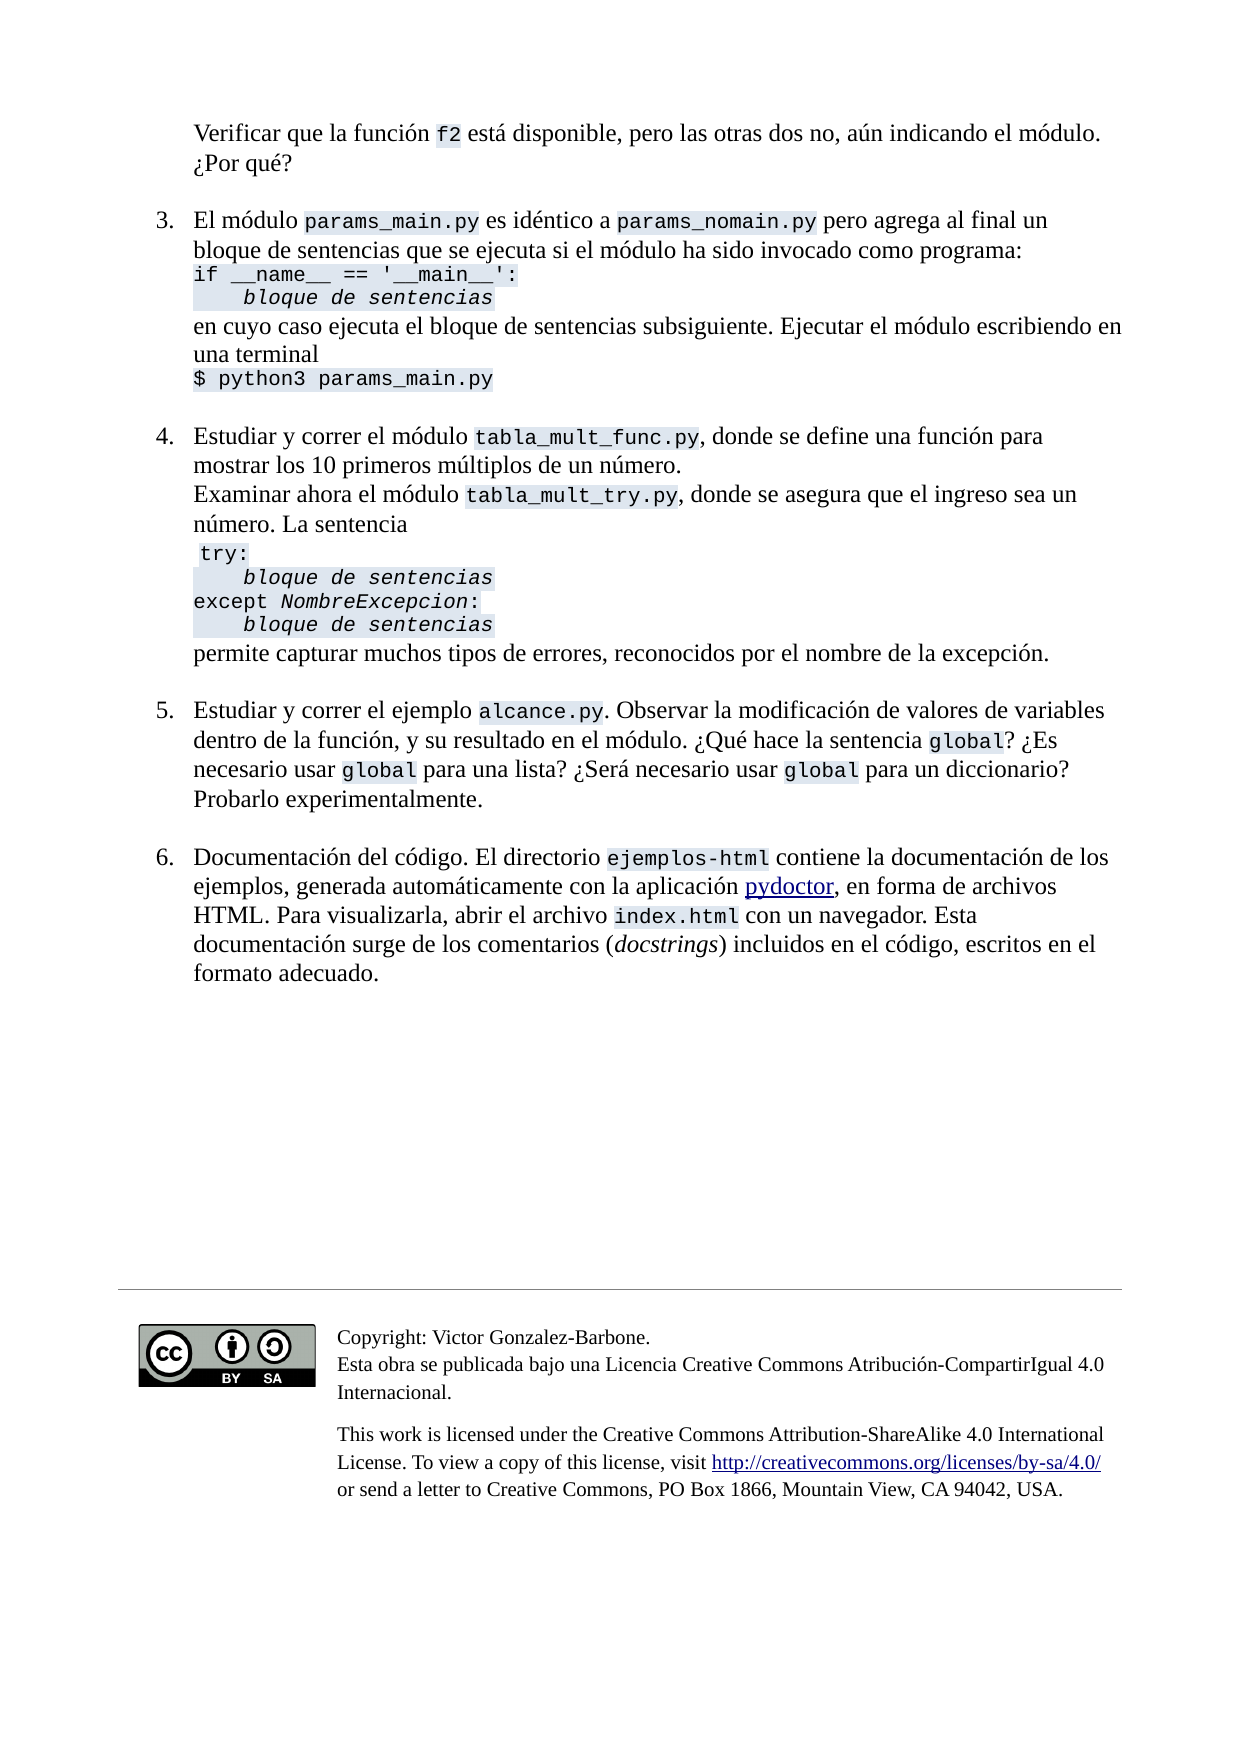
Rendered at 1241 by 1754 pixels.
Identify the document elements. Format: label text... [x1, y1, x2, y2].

list El módulo params_main.py es idéntico a params_nomain.py pero agrega al final un bloque de sentencias que se ejecuta si el módulo ha sido invocado como programa: if __name__ == '__main__': bloque de sentencias en cuyo caso ejecuta el bloque de sentencias subsiguiente. Ejecutar el módulo escribiendo en una terminal $ python3 params_main.py [156, 205, 1122, 392]
picture [138, 1324, 316, 1387]
list Documentación del código. El directorio ejemplos-html contiene la documentación de los ejemplos, generada automáticamente con la aplicación pydoctor, en forma de archivos HTML. Para visualizarla, abrir el archivo index.html con un navegador. Esta documentación surge de los comentarios (docstrings) incluidos en el código, escritos en el formato adecuado. [156, 842, 1122, 987]
list Estudiar y correr el ejemplo alcance.py. Observar la modificación de valores de variables dentro de la función, y su resultado en el módulo. ¿Qué hace la sentencia global? ¿Es necesario usar global para una lista? ¿Será necesario usar global para un diccionario? Probarlo experimentalmente. [156, 695, 1122, 813]
table_header [124, 1319, 331, 1526]
table_header Copyright: Victor Gonzalez-Barbone. Esta obra se publicada bajo una Licencia Creative Commons Atribución-CompartirIgual 4.0 Internacional. This work is licensed under the Creative Commons Attribution-ShareAlike 4.0 International License. To view a copy of this license, visit http://creativecommons.org/licenses/by-sa/4.0/ or send a letter to Creative Commons, PO Box 1866, Mountain View, CA 94042, USA. [331, 1319, 1123, 1526]
list Estudiar y correr el módulo tabla_mult_func.py, donde se define una función para mostrar los 10 primeros múltiplos de un número. Examinar ahora el módulo tabla_mult_try.py, donde se asegura que el ingreso sea un número. La sentencia try: bloque de sentencias except NombreExcepcion: bloque de sentencias permite capturar muchos tipos de errores, reconocidos por el nombre de la excepción. [156, 421, 1122, 667]
list Verificar que la función f2 está disponible, pero las otras dos no, aún indicando el módulo. ¿Por qué? [156, 118, 1122, 176]
